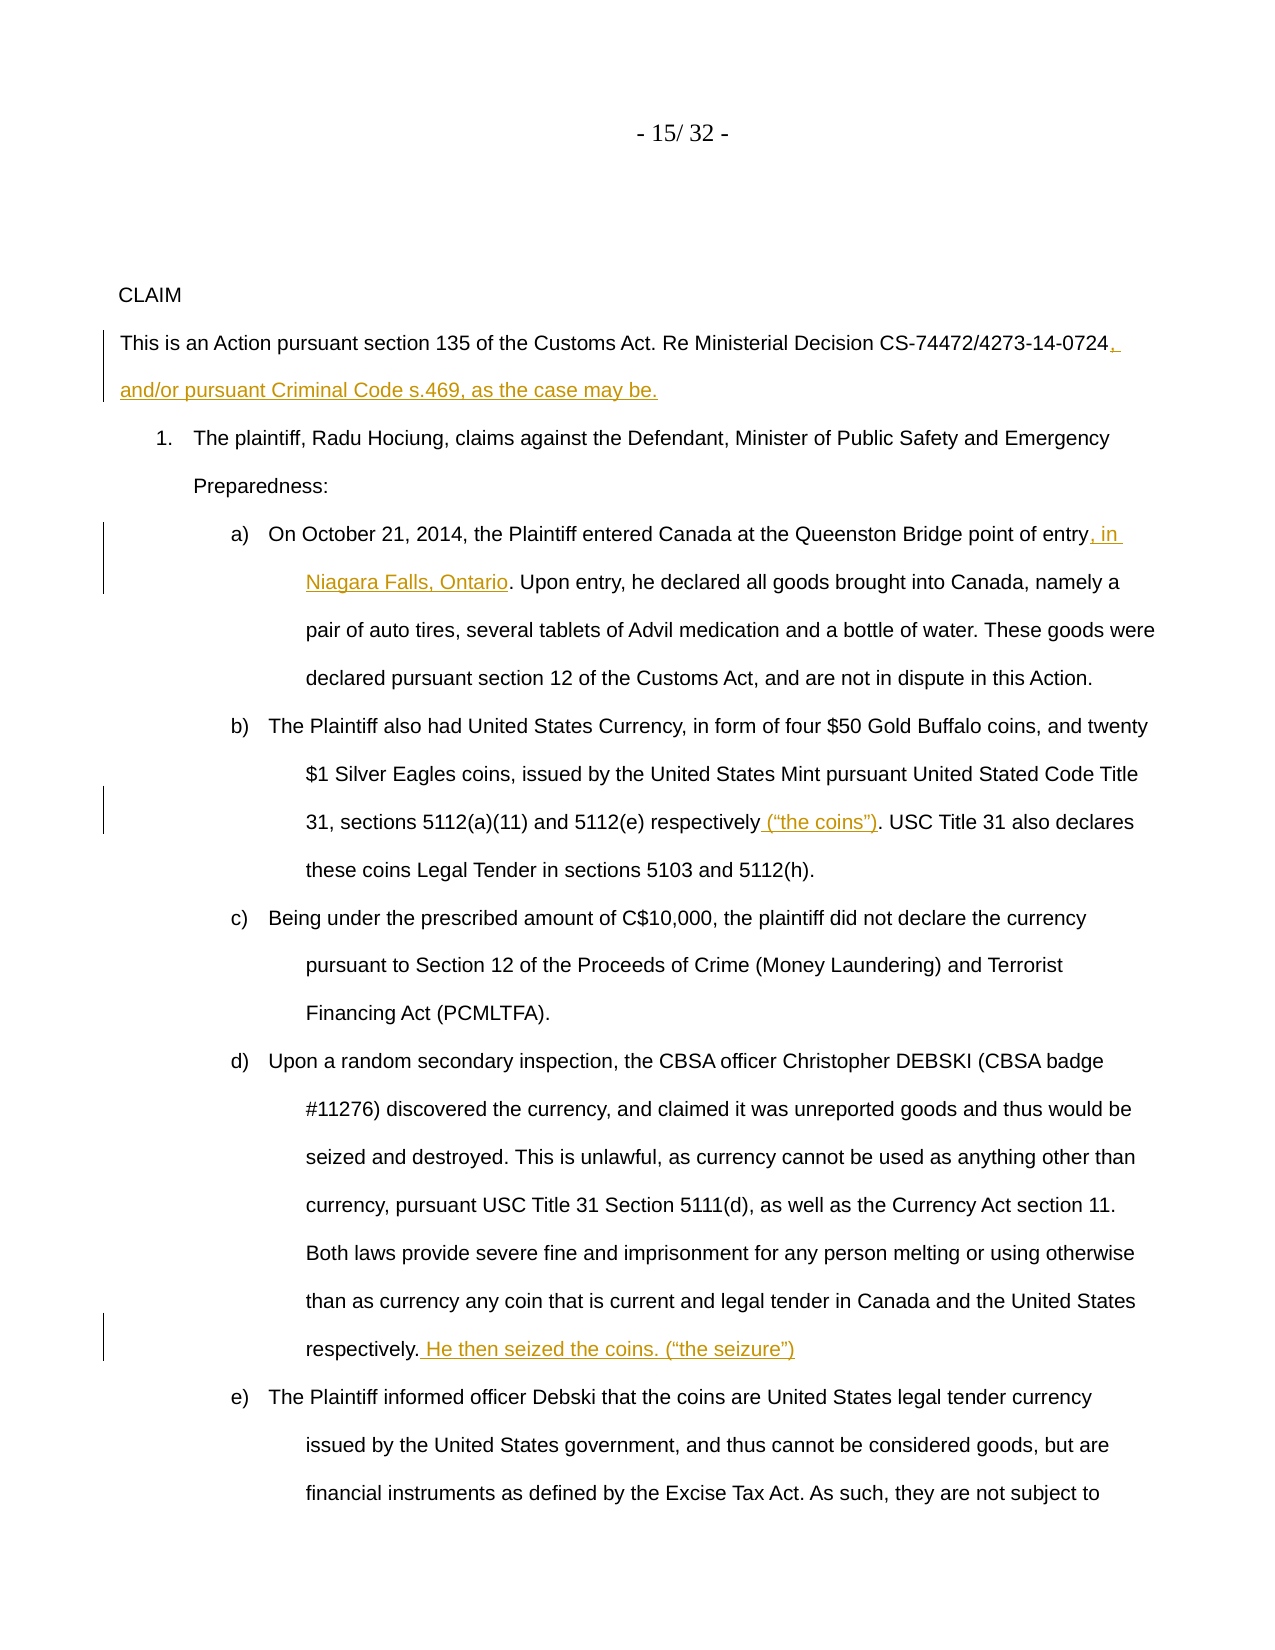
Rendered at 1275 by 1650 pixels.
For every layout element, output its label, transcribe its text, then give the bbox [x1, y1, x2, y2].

subtitle Being under the prescribed amount of C$10,000, the plaintiff did not declare the currency pursuant to Section 12 of the Proceeds of Crime (Money Laundering) and Terrorist Financing Act (PCMLTFA). [231, 905, 1157, 1025]
subtitle Upon a random secondary inspection, the CBSA officer Christopher DEBSKI (CBSA badge #11276) discovered the currency, and claimed it was unreported goods and thus would be seized and destroyed. This is unlawful, as currency cannot be used as anything other than currency, pursuant USC Title 31 Section 5111(d), as well as the Currency Act section 11. Both laws provide severe fine and imprisonment for any person melting or using otherwise than as currency any coin that is current and legal tender in Canada and the United States respectively. He then seized the coins. (“the seizure”) [231, 1049, 1157, 1361]
subtitle The Plaintiff informed officer Debski that the coins are United States legal tender currency issued by the United States government, and thus cannot be considered goods, but are financial instruments as defined by the Excise Tax Act. As such, they are not subject to [231, 1384, 1157, 1504]
subtitle This is an Action pursuant section 135 of the Customs Act. Re Ministerial Decision CS-74472/4273-14-0724, and/or pursuant Criminal Code s.469, as the case may be. [120, 330, 1157, 402]
subtitle On October 21, 2014, the Plaintiff entered Canada at the Queenston Bridge point of entry, in Niagara Falls, Ontario. Upon entry, he declared all goods brought into Canada, namely a pair of auto tires, several tablets of Advil medication and a bottle of water. These goods were declared pursuant section 12 of the Customs Act, and are not in dispute in this Action. [231, 522, 1157, 690]
subtitle The Plaintiff also had United States Currency, in form of four $50 Gold Buffalo coins, and twenty $1 Silver Eagles coins, issued by the United States Mint pursuant United Stated Code Title 31, sections 5112(a)(11) and 5112(e) respectively (“the coins”). USC Title 31 also declares these coins Legal Tender in sections 5103 and 5112(h). [231, 714, 1157, 881]
subtitle CLAIM [118, 282, 1157, 306]
subtitle The plaintiff, Radu Hociung, claims against the Defendant, Minister of Public Safety and Emergency Preparedness: [156, 426, 1157, 498]
